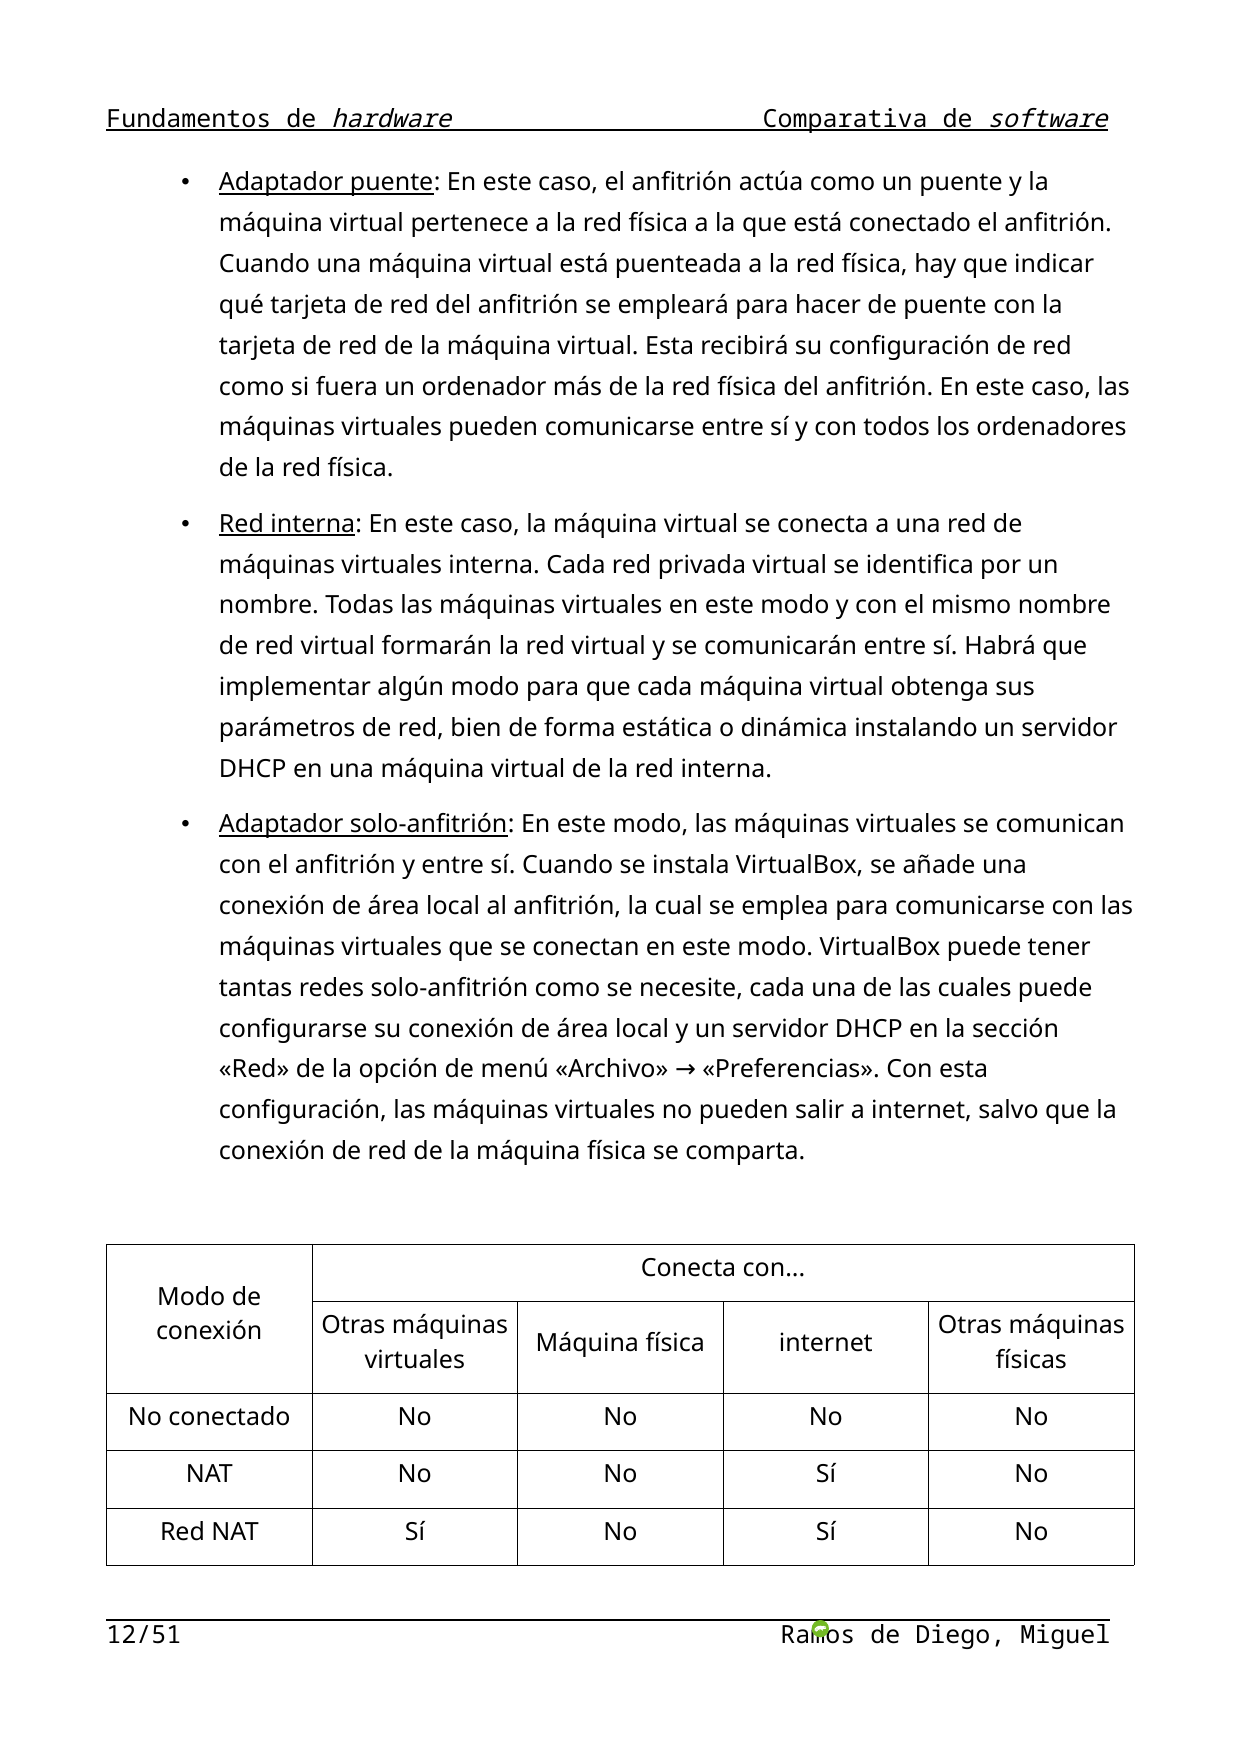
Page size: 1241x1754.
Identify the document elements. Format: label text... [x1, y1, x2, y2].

table_cell Otras máquinas virtuales [313, 1302, 517, 1393]
table_cell No [518, 1451, 723, 1508]
table_cell No [929, 1451, 1134, 1508]
table_header Conecta con... [313, 1245, 1134, 1301]
table_cell Máquina física [518, 1302, 723, 1393]
list Adaptador solo-anfitrión: En este modo, las máquinas virtuales se comunican con el anfitrión y entre sí. Cuando se instala VirtualBox, se añade una conexión de área local al anfitrión, la cual se emplea para comunicarse con las máquinas virtuales que se conectan en este modo. VirtualBox puede tener tantas redes solo-anfitrión como se necesite, cada una de las cuales puede configurarse su conexión de área local y un servidor DHCP en la sección «Red» de la opción de menú «Archivo» → «Preferencias». Con esta configuración, las máquinas virtuales no pueden salir a internet, salvo que la conexión de red de la máquina física se comparta. [181, 806, 1134, 1167]
table_cell No [313, 1451, 517, 1508]
table_cell Sí [313, 1509, 517, 1565]
table_cell No [724, 1394, 928, 1450]
table_cell Sí [724, 1451, 928, 1508]
table_cell No [929, 1394, 1134, 1450]
table_header Modo de conexión [107, 1245, 312, 1393]
table_cell Otras máquinas físicas [929, 1302, 1134, 1393]
table_cell No [929, 1509, 1134, 1565]
table_cell internet [724, 1302, 928, 1393]
list Adaptador puente: En este caso, el anfitrión actúa como un puente y la máquina virtual pertenece a la red física a la que está conectado el anfitrión. Cuando una máquina virtual está puenteada a la red física, hay que indicar qué tarjeta de red del anfitrión se empleará para hacer de puente con la tarjeta de red de la máquina virtual. Esta recibirá su configuración de red como si fuera un ordenador más de la red física del anfitrión. En este caso, las máquinas virtuales pueden comunicarse entre sí y con todos los ordenadores de la red física. [181, 164, 1134, 484]
table_cell No conectado [107, 1394, 312, 1450]
table_cell Sí [724, 1509, 928, 1565]
table_cell NAT [107, 1451, 312, 1508]
table_cell No [518, 1509, 723, 1565]
table_cell Red NAT [107, 1509, 312, 1565]
table_cell No [313, 1394, 517, 1450]
table_cell No [518, 1394, 723, 1450]
list Red interna: En este caso, la máquina virtual se conecta a una red de máquinas virtuales interna. Cada red privada virtual se identifica por un nombre. Todas las máquinas virtuales en este modo y con el mismo nombre de red virtual formarán la red virtual y se comunicarán entre sí. Habrá que implementar algún modo para que cada máquina virtual obtenga sus parámetros de red, bien de forma estática o dinámica instalando un servidor DHCP en una máquina virtual de la red interna. [181, 505, 1134, 784]
